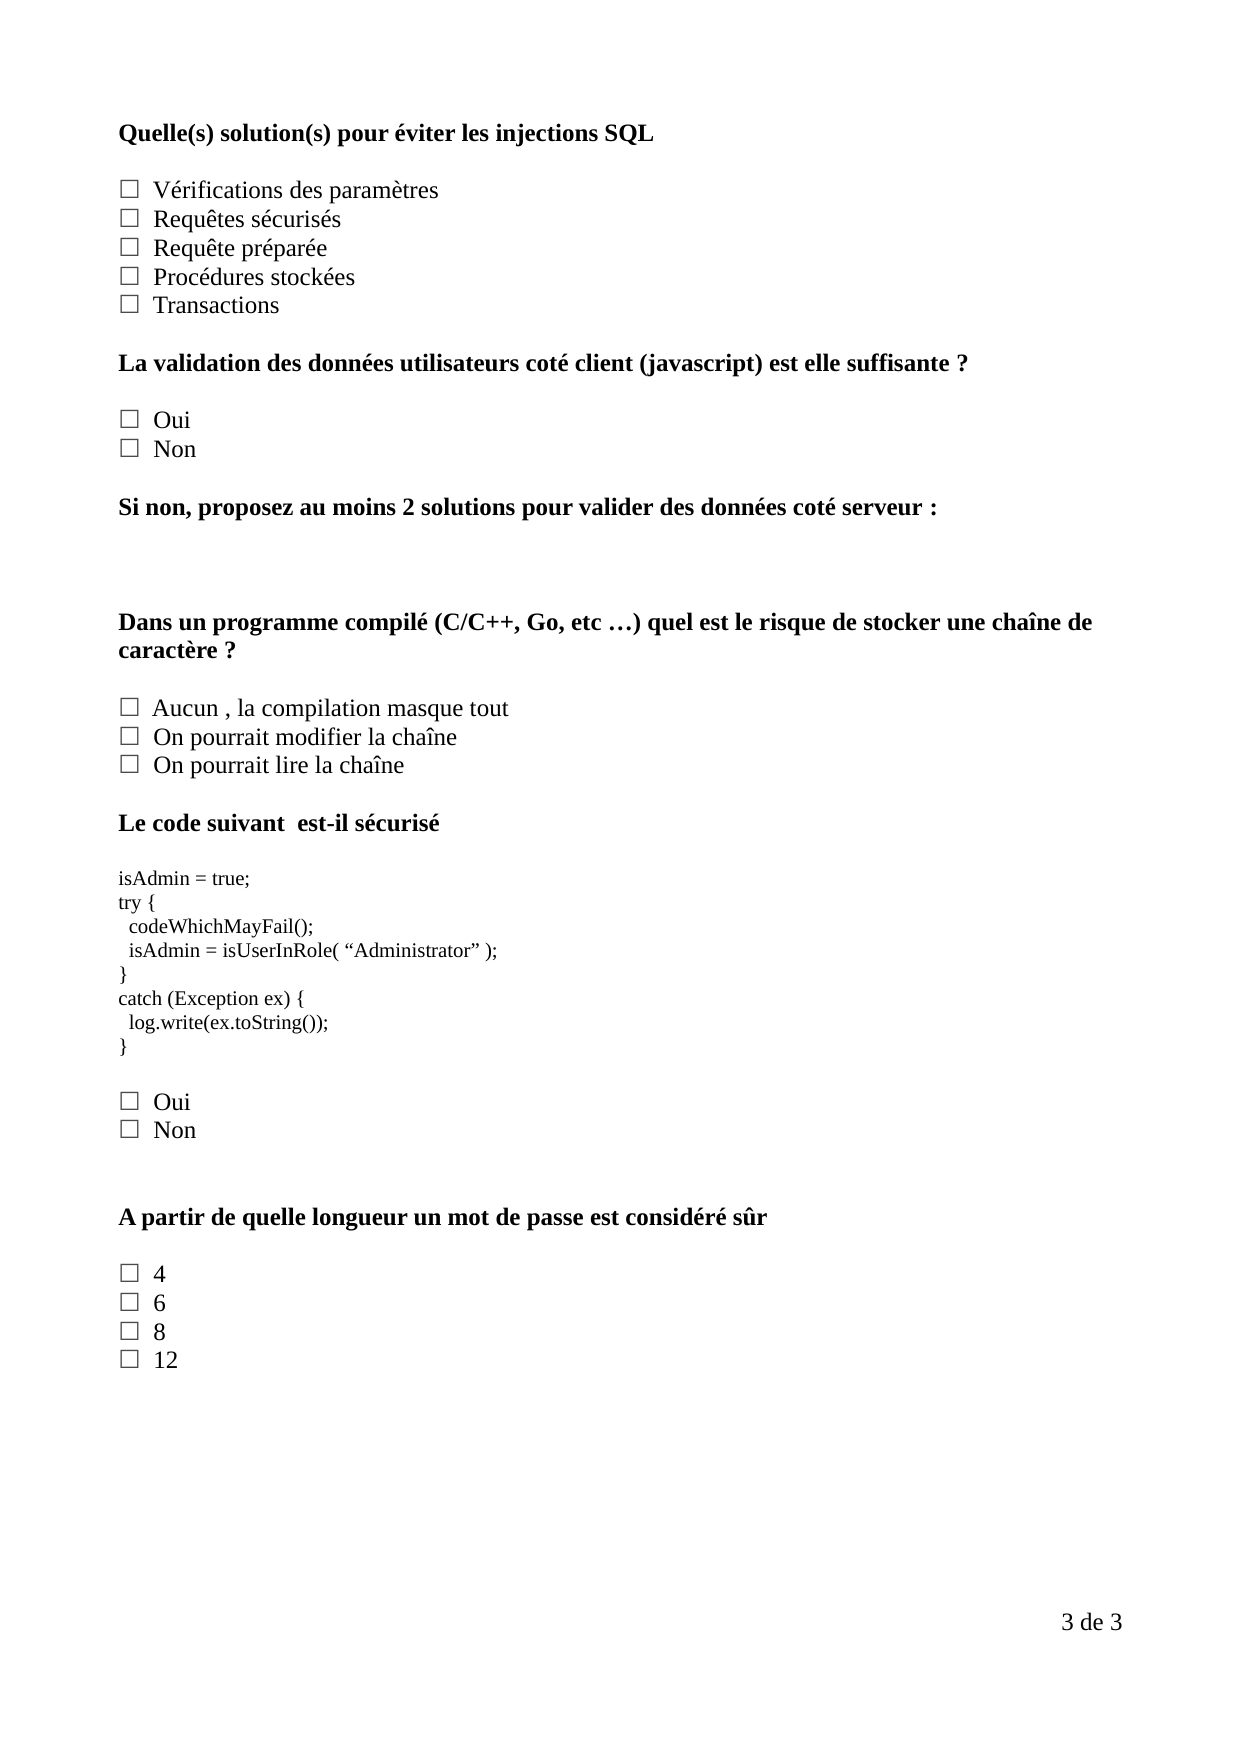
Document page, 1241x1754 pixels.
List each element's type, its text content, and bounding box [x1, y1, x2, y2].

text ☐ Oui [118, 406, 1122, 434]
text } [118, 1034, 1122, 1058]
text ☐ Aucun , la compilation masque tout [118, 693, 1122, 722]
text } [118, 962, 1122, 986]
text ☐ Non [118, 434, 1122, 463]
text Le code suivant est-il sécurisé [118, 808, 1122, 837]
text Quelle(s) solution(s) pour éviter les injections SQL [118, 118, 1122, 147]
text try { [118, 890, 1122, 914]
text ☐ Requête préparée [118, 233, 1122, 262]
text ☐ 4 [118, 1259, 1122, 1288]
text ☐ Requêtes sécurisés [118, 204, 1122, 233]
text La validation des données utilisateurs coté client (javascript) est elle suffisante ? [118, 348, 1122, 377]
text ☐ Procédures stockées [118, 262, 1122, 291]
text ☐ Transactions [118, 291, 1122, 319]
text Si non, proposez au moins 2 solutions pour valider des données coté serveur : [118, 492, 1122, 521]
text isAdmin = isUserInRole( “Administrator” ); [118, 938, 1122, 962]
text ☐ Vérifications des paramètres [118, 176, 1122, 204]
text ☐ Oui [118, 1087, 1122, 1116]
text ☐ 12 [118, 1346, 1122, 1374]
text ☐ 6 [118, 1288, 1122, 1317]
text A partir de quelle longueur un mot de passe est considéré sûr [118, 1202, 1122, 1231]
text log.write(ex.toString()); [118, 1010, 1122, 1034]
text isAdmin = true; [118, 866, 1122, 890]
text ☐ On pourrait modifier la chaîne [118, 722, 1122, 751]
text ☐ 8 [118, 1317, 1122, 1346]
text codeWhichMayFail(); [118, 914, 1122, 938]
text catch (Exception ex) { [118, 986, 1122, 1010]
text ☐ On pourrait lire la chaîne [118, 751, 1122, 779]
text Dans un programme compilé (C/C++, Go, etc …) quel est le risque de stocker une chaîne de caractère ? [118, 607, 1122, 664]
text ☐ Non [118, 1116, 1122, 1144]
